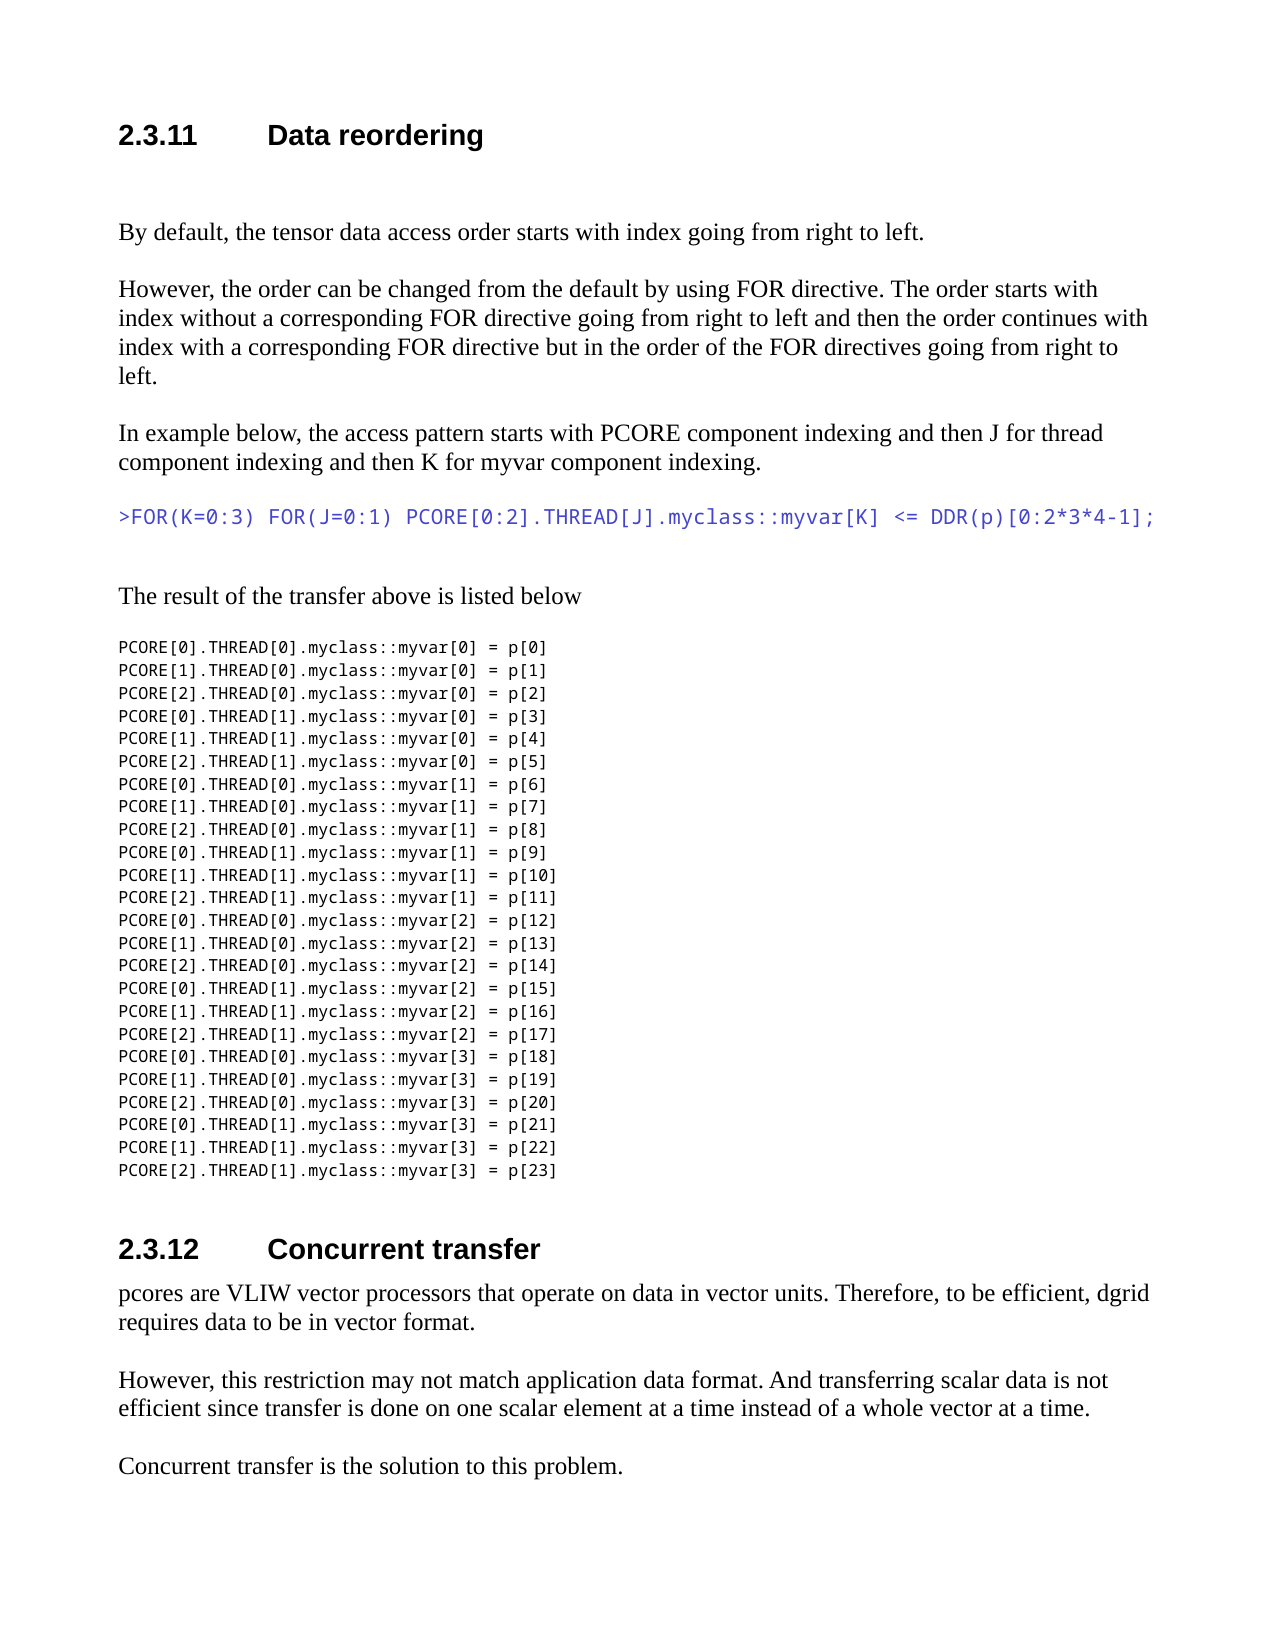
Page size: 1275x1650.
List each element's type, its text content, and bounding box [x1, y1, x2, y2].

text PCORE[2].THREAD[0].myclass::myvar[3] = p[20] [118, 1090, 1157, 1113]
text PCORE[0].THREAD[1].myclass::myvar[3] = p[21] [118, 1113, 1157, 1136]
text PCORE[2].THREAD[1].myclass::myvar[2] = p[17] [118, 1022, 1157, 1045]
text PCORE[2].THREAD[1].myclass::myvar[3] = p[23] [118, 1158, 1157, 1181]
subtitle Data reordering [118, 118, 1157, 152]
subtitle Concurrent transfer [118, 1232, 1157, 1266]
text PCORE[1].THREAD[0].myclass::myvar[3] = p[19] [118, 1067, 1157, 1090]
text PCORE[0].THREAD[0].myclass::myvar[3] = p[18] [118, 1045, 1157, 1067]
text By default, the tensor data access order starts with index going from right to left. [118, 217, 1157, 246]
text PCORE[0].THREAD[0].myclass::myvar[0] = p[0] [118, 636, 1157, 659]
text PCORE[1].THREAD[1].myclass::myvar[0] = p[4] [118, 727, 1157, 749]
text PCORE[2].THREAD[1].myclass::myvar[1] = p[11] [118, 886, 1157, 908]
text The result of the transfer above is listed below [118, 581, 1157, 610]
text PCORE[0].THREAD[1].myclass::myvar[1] = p[9] [118, 840, 1157, 863]
text PCORE[0].THREAD[0].myclass::myvar[2] = p[12] [118, 908, 1157, 931]
text PCORE[1].THREAD[0].myclass::myvar[0] = p[1] [118, 659, 1157, 681]
text In example below, the access pattern starts with PCORE component indexing and then J for thread component indexing and then K for myvar component indexing. [118, 418, 1157, 476]
text However, the order can be changed from the default by using FOR directive. The order starts with index without a corresponding FOR directive going from right to left and then the order continues with index with a corresponding FOR directive but in the order of the FOR directives going from right to left. [118, 274, 1157, 389]
text PCORE[2].THREAD[0].myclass::myvar[1] = p[8] [118, 818, 1157, 840]
text PCORE[2].THREAD[0].myclass::myvar[2] = p[14] [118, 954, 1157, 977]
text PCORE[2].THREAD[1].myclass::myvar[0] = p[5] [118, 749, 1157, 772]
text PCORE[0].THREAD[1].myclass::myvar[0] = p[3] [118, 704, 1157, 727]
text pcores are VLIW vector processors that operate on data in vector units. Therefore, to be efficient, dgrid requires data to be in vector format. [118, 1278, 1157, 1336]
text PCORE[2].THREAD[0].myclass::myvar[0] = p[2] [118, 681, 1157, 704]
text PCORE[1].THREAD[0].myclass::myvar[1] = p[7] [118, 795, 1157, 818]
text >FOR(K=0:3) FOR(J=0:1) PCORE[0:2].THREAD[J].myclass::myvar[K] <= DDR(p)[0:2*3*4-1]; [118, 502, 1157, 531]
text PCORE[0].THREAD[0].myclass::myvar[1] = p[6] [118, 772, 1157, 795]
text PCORE[1].THREAD[1].myclass::myvar[1] = p[10] [118, 863, 1157, 886]
text PCORE[1].THREAD[1].myclass::myvar[3] = p[22] [118, 1136, 1157, 1158]
text PCORE[0].THREAD[1].myclass::myvar[2] = p[15] [118, 977, 1157, 999]
text However, this restriction may not match application data format. And transferring scalar data is not efficient since transfer is done on one scalar element at a time instead of a whole vector at a time. [118, 1365, 1157, 1422]
text Concurrent transfer is the solution to this problem. [118, 1451, 1157, 1480]
text PCORE[1].THREAD[1].myclass::myvar[2] = p[16] [118, 999, 1157, 1022]
text PCORE[1].THREAD[0].myclass::myvar[2] = p[13] [118, 931, 1157, 954]
